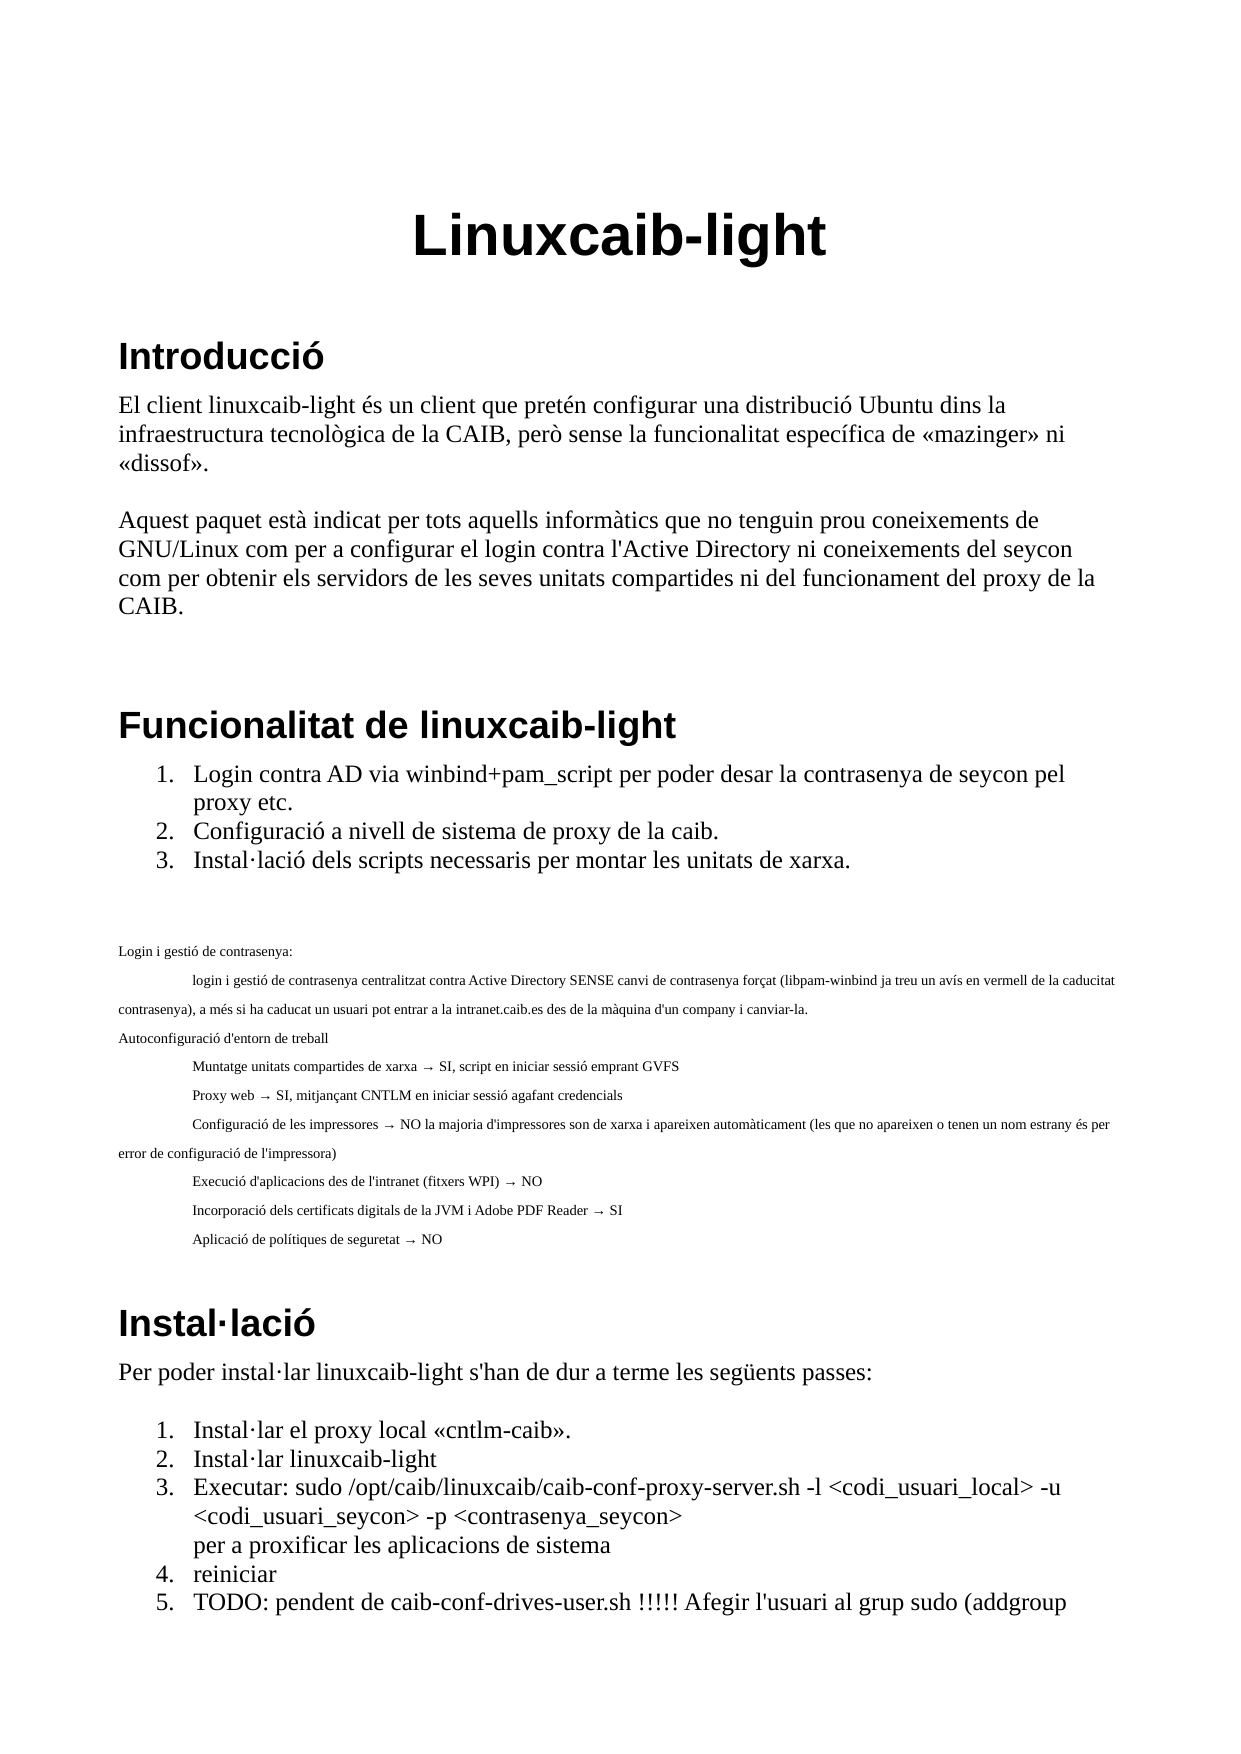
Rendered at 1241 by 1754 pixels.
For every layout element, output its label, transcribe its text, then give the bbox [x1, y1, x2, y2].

list Instal·lar linuxcaib-light [156, 1444, 1122, 1472]
subtitle Funcionalitat de linuxcaib-light [118, 703, 1122, 746]
list Executar: sudo /opt/caib/linuxcaib/caib-conf-proxy-server.sh -l <codi_usuari_local> -u <codi_usuari_seycon> -p <contrasenya_seycon> [156, 1472, 1122, 1530]
text login i gestió de contrasenya centralitzat contra Active Directory SENSE canvi de contrasenya forçat (libpam-winbind ja treu un avís en vermell de la caducitat contrasenya), a més si ha caducat un usuari pot entrar a la intranet.caib.es des de la màquina d'un company i canviar-la. [118, 960, 1122, 1017]
list reiniciar [156, 1559, 1122, 1587]
subtitle Instal·lació [118, 1301, 1122, 1345]
text El client linuxcaib-light és un client que pretén configurar una distribució Ubuntu dins la infraestructura tecnològica de la CAIB, però sense la funcionalitat específica de «mazinger» ni «dissof». [118, 390, 1122, 476]
text Autoconfiguració d'entorn de treball [118, 1017, 1122, 1046]
list Login contra AD via winbind+pam_script per poder desar la contrasenya de seycon pel proxy etc. [156, 759, 1122, 816]
list TODO: pendent de caib-conf-drives-user.sh !!!!! Afegir l'usuari al grup sudo (addgroup [156, 1587, 1122, 1616]
list Instal·lació dels scripts necessaris per montar les unitats de xarxa. [156, 845, 1122, 874]
text Execució d'aplicacions des de l'intranet (fitxers WPI) → NO [118, 1161, 1122, 1190]
text Login i gestió de contrasenya: [118, 931, 1122, 960]
text Aplicació de polítiques de seguretat → NO [118, 1219, 1122, 1247]
text Incorporació dels certificats digitals de la JVM i Adobe PDF Reader → SI [118, 1190, 1122, 1219]
text Configuració de les impressores → NO la majoria d'impressores son de xarxa i apareixen automàticament (les que no apareixen o tenen un nom estrany és per error de configuració de l'impressora) [118, 1104, 1122, 1161]
text Aquest paquet està indicat per tots aquells informàtics que no tenguin prou coneixements de GNU/Linux com per a configurar el login contra l'Active Directory ni coneixements del seycon com per obtenir els servidors de les seves unitats compartides ni del funcionament del proxy de la CAIB. [118, 505, 1122, 620]
list Instal·lar el proxy local «cntlm-caib». [156, 1415, 1122, 1444]
list Configuració a nivell de sistema de proxy de la caib. [156, 816, 1122, 845]
text Muntatge unitats compartides de xarxa → SI, script en iniciar sessió emprant GVFS [118, 1046, 1122, 1075]
list per a proxificar les aplicacions de sistema [156, 1530, 1122, 1559]
subtitle Introducció [118, 334, 1122, 378]
title Linuxcaib-light [118, 201, 1122, 268]
text Per poder instal·lar linuxcaib-light s'han de dur a terme les següents passes: [118, 1357, 1122, 1386]
text Proxy web → SI, mitjançant CNTLM en iniciar sessió agafant credencials [118, 1075, 1122, 1104]
